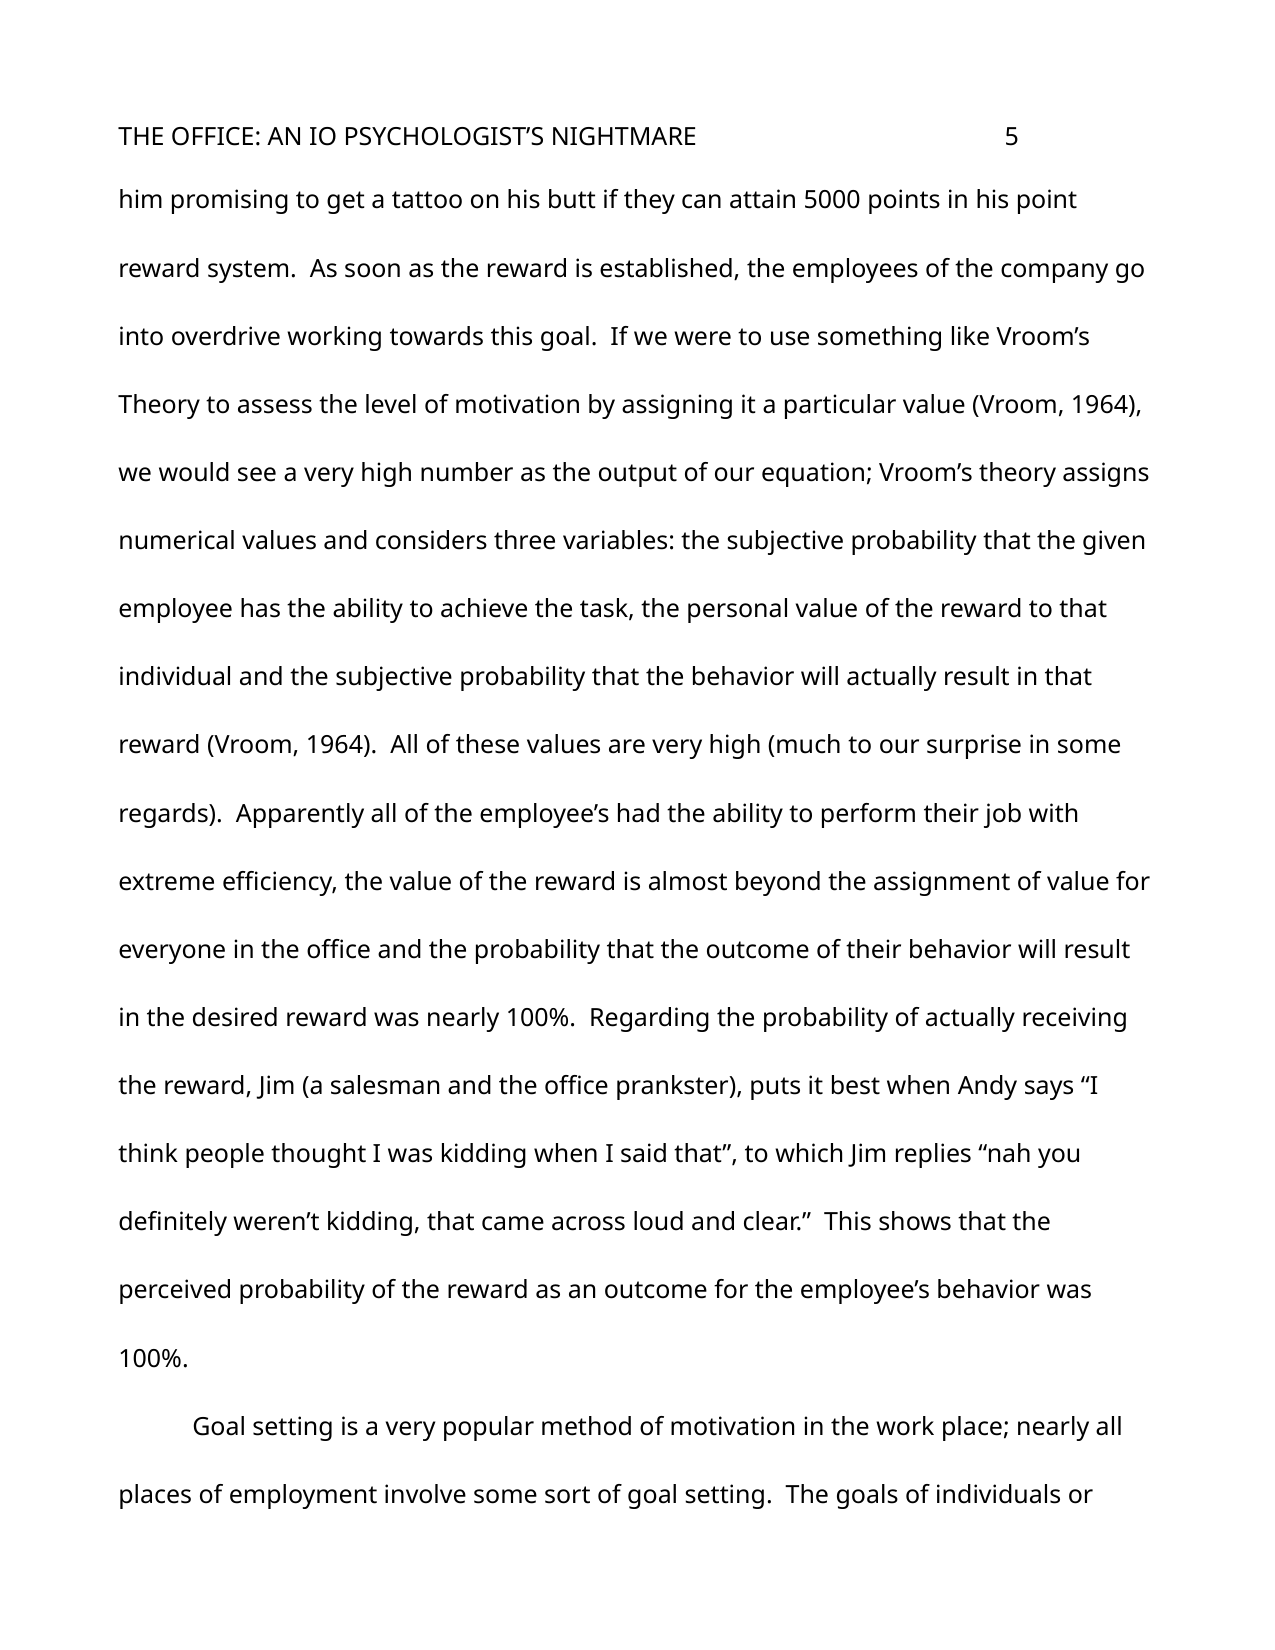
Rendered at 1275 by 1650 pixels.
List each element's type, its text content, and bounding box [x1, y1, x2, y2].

text him promising to get a tattoo on his butt if they can attain 5000 points in his point reward system. As soon as the reward is established, the employees of the company go into overdrive working towards this goal. If we were to use something like Vroom’s Theory to assess the level of motivation by assigning it a particular value (Vroom, 1964), we would see a very high number as the output of our equation; Vroom’s theory assigns numerical values and considers three variables: the subjective probability that the given employee has the ability to achieve the task, the personal value of the reward to that individual and the subjective probability that the behavior will actually result in that reward (Vroom, 1964). All of these values are very high (much to our surprise in some regards). Apparently all of the employee’s had the ability to perform their job with extreme efficiency, the value of the reward is almost beyond the assignment of value for everyone in the office and the probability that the outcome of their behavior will result in the desired reward was nearly 100%. Regarding the probability of actually receiving the reward, Jim (a salesman and the office prankster), puts it best when Andy says “I think people thought I was kidding when I said that”, to which Jim replies “nah you definitely weren’t kidding, that came across loud and clear.” This shows that the perceived probability of the reward as an outcome for the employee’s behavior was 100%. [118, 182, 1157, 1374]
text Goal setting is a very popular method of motivation in the work place; nearly all places of employment involve some sort of goal setting. The goals of individuals or [118, 1408, 1157, 1511]
